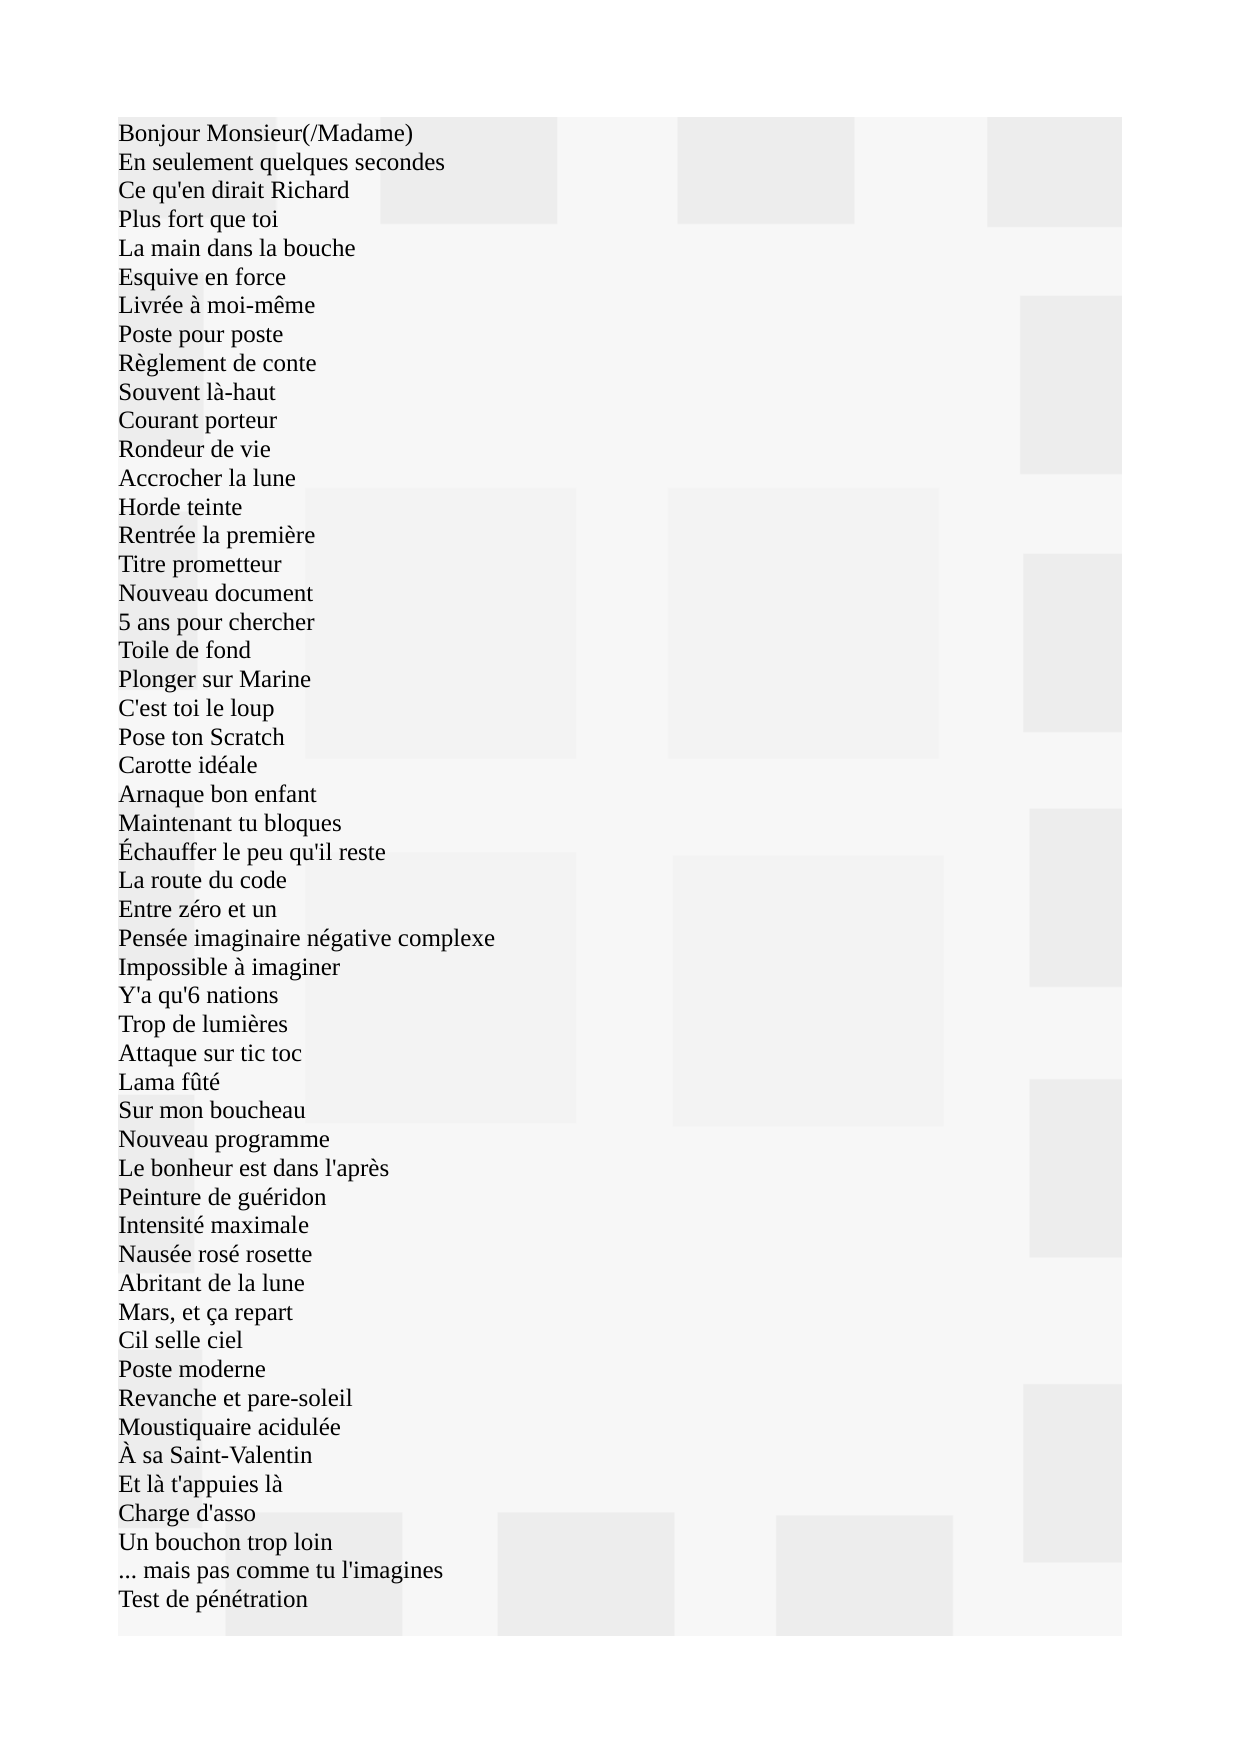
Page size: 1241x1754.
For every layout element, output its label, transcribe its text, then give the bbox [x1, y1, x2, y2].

text ... mais pas comme tu l'imagines [118, 1556, 1122, 1584]
text Plonger sur Marine [118, 664, 1122, 693]
text Cil selle ciel [118, 1326, 1122, 1354]
text Nouveau document [118, 578, 1122, 607]
text Pensée imaginaire négative complexe [118, 923, 1122, 952]
text La main dans la bouche [118, 233, 1122, 262]
text Souvent là-haut [118, 377, 1122, 406]
text Esquive en force [118, 262, 1122, 291]
text Rentrée la première [118, 521, 1122, 549]
text Carotte idéale [118, 751, 1122, 779]
text Y'a qu'6 nations [118, 981, 1122, 1009]
text Bonjour Monsieur(/Madame) [118, 118, 1122, 147]
text Charge d'asso [118, 1498, 1122, 1527]
text Un bouchon trop loin [118, 1527, 1122, 1556]
text En seulement quelques secondes [118, 147, 1122, 176]
text Maintenant tu bloques [118, 808, 1122, 837]
text La route du code [118, 866, 1122, 894]
text Poste moderne [118, 1354, 1122, 1383]
text Règlement de conte [118, 348, 1122, 377]
text C'est toi le loup [118, 693, 1122, 722]
text Livrée à moi-même [118, 291, 1122, 319]
text Ce qu'en dirait Richard [118, 176, 1122, 204]
text 5 ans pour chercher [118, 607, 1122, 636]
text Intensité maximale [118, 1211, 1122, 1239]
text Et là t'appuies là [118, 1469, 1122, 1498]
text Le bonheur est dans l'après [118, 1153, 1122, 1182]
text À sa Saint-Valentin [118, 1441, 1122, 1469]
text Abritant de la lune [118, 1268, 1122, 1297]
text Toile de fond [118, 636, 1122, 664]
text Attaque sur tic toc [118, 1038, 1122, 1067]
text Impossible à imaginer [118, 952, 1122, 981]
text Sur mon boucheau [118, 1096, 1122, 1124]
text Entre zéro et un [118, 894, 1122, 923]
text Nausée rosé rosette [118, 1239, 1122, 1268]
text Plus fort que toi [118, 204, 1122, 233]
text Mars, et ça repart [118, 1297, 1122, 1326]
text Test de pénétration [118, 1584, 1122, 1613]
text Moustiquaire acidulée [118, 1412, 1122, 1441]
text Pose ton Scratch [118, 722, 1122, 751]
text Nouveau programme [118, 1124, 1122, 1153]
text Peinture de guéridon [118, 1182, 1122, 1211]
text Courant porteur [118, 406, 1122, 434]
text Échauffer le peu qu'il reste [118, 837, 1122, 866]
text Trop de lumières [118, 1009, 1122, 1038]
text Poste pour poste [118, 319, 1122, 348]
text Rondeur de vie [118, 434, 1122, 463]
text Lama fûté [118, 1067, 1122, 1096]
text Titre prometteur [118, 549, 1122, 578]
text Revanche et pare-soleil [118, 1383, 1122, 1412]
text Horde teinte [118, 492, 1122, 521]
text Arnaque bon enfant [118, 779, 1122, 808]
text Accrocher la lune [118, 463, 1122, 492]
